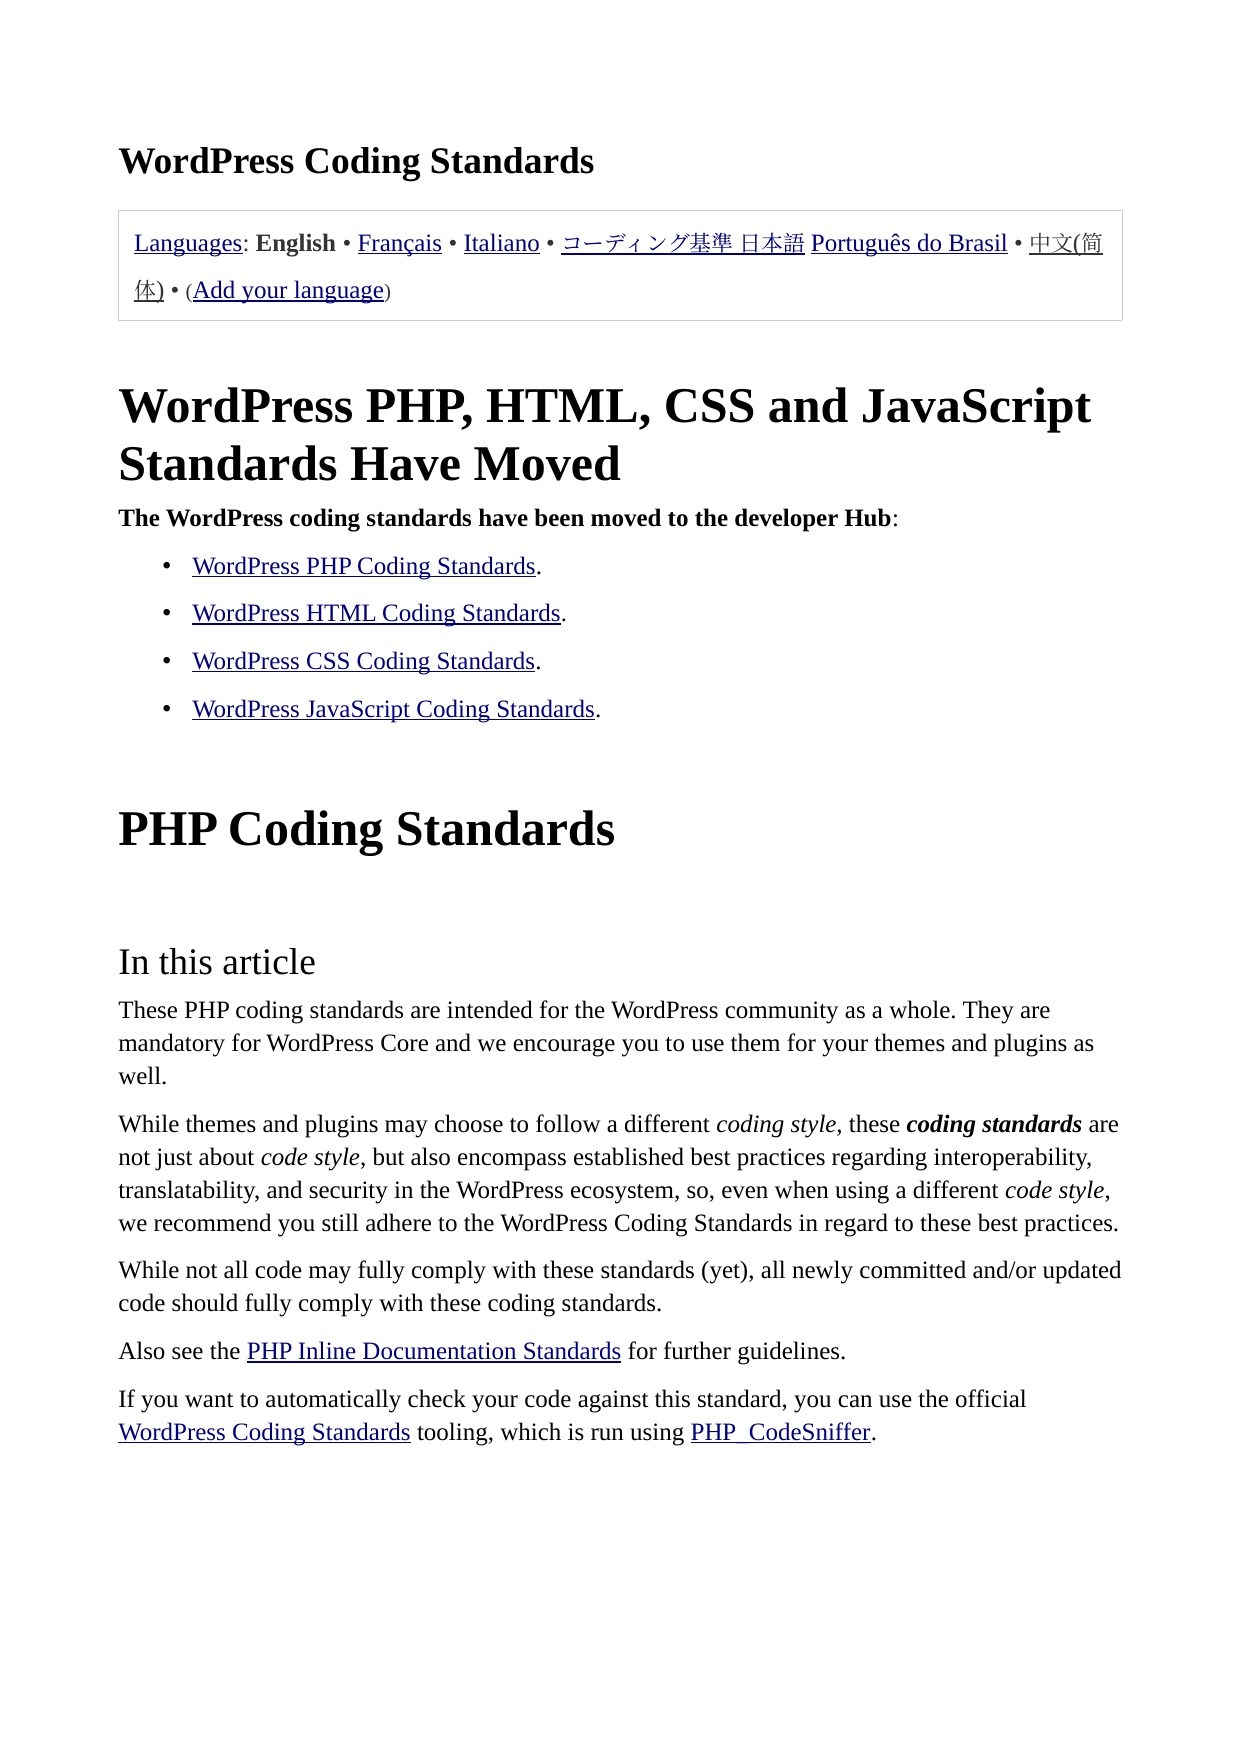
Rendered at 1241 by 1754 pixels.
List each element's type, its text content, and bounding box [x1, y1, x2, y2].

list WordPress JavaScript Coding Standards. [162, 694, 1122, 722]
subtitle WordPress PHP, HTML, CSS and JavaScript Standards Have Moved [118, 376, 1122, 491]
list WordPress HTML Coding Standards. [162, 598, 1122, 627]
text If you want to automatically check your code against this standard, you can use the official WordPress Coding Standards tooling, which is run using PHP_CodeSniffer. [118, 1384, 1122, 1446]
text Also see the PHP Inline Documentation Standards for further guidelines. [118, 1336, 1122, 1365]
text The WordPress coding standards have been moved to the developer Hub: [118, 503, 1122, 532]
text While themes and plugins may choose to follow a different coding style, these coding standards are not just about code style, but also encompass established best practices regarding interoperability, translatability, and security in the WordPress ecosystem, so, even when using a different code style, we recommend you still adhere to the WordPress Coding Standards in regard to these best practices. [118, 1109, 1122, 1237]
list WordPress PHP Coding Standards. [162, 551, 1122, 579]
subtitle WordPress Coding Standards [118, 139, 1122, 182]
text While not all code may fully comply with these standards (yet), all newly committed and/or updated code should fully comply with these coding standards. [118, 1256, 1122, 1317]
subtitle In this article [118, 939, 1122, 983]
subtitle PHP Coding Standards [118, 799, 1122, 856]
list WordPress CSS Coding Standards. [162, 646, 1122, 675]
text Languages: English • Français • Italiano • コーディング基準 日本語 Português do Brasil • 中文(简体) • (Add your language) [119, 211, 1122, 320]
text These PHP coding standards are intended for the WordPress community as a whole. They are mandatory for WordPress Core and we encourage you to use them for your themes and plugins as well. [118, 995, 1122, 1090]
